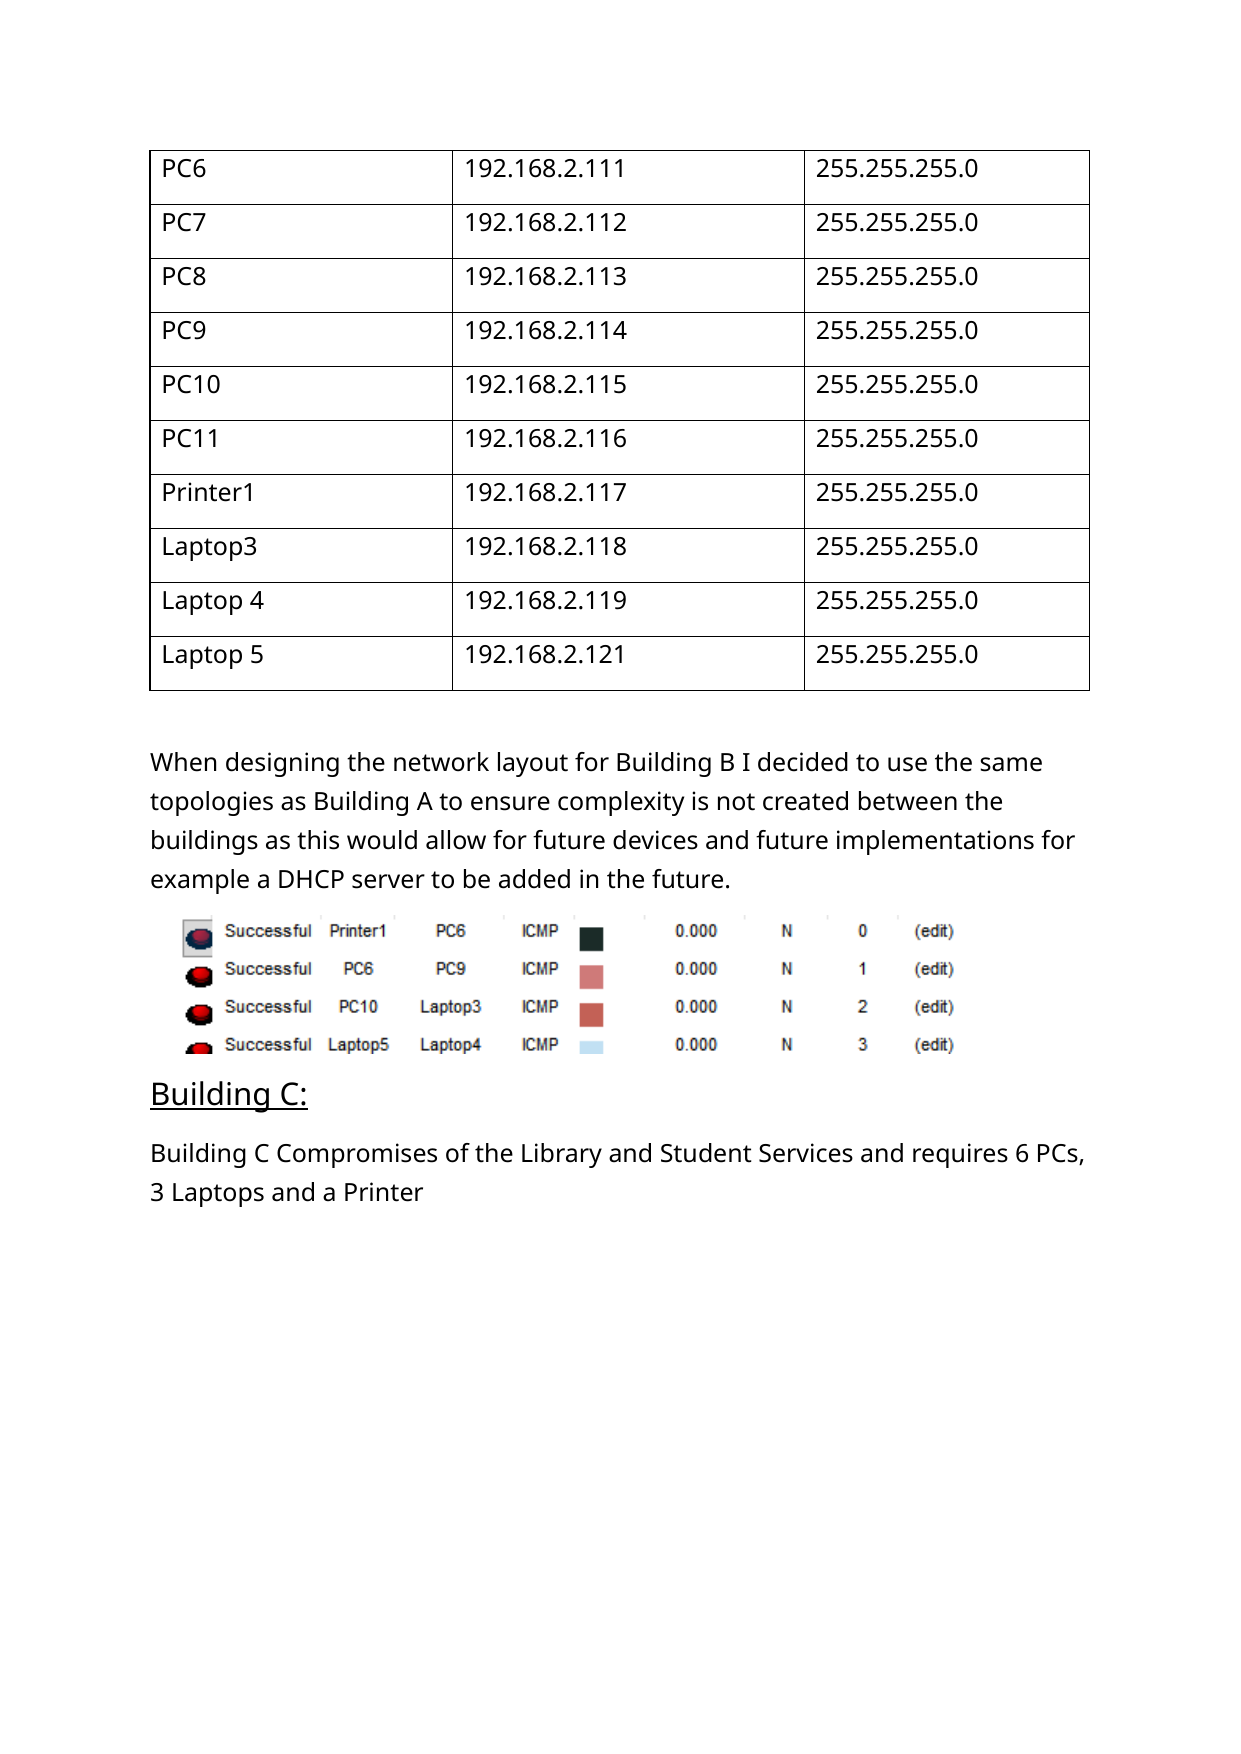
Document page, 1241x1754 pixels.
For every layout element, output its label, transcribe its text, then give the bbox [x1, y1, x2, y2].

table_cell PC11 [151, 421, 452, 474]
table_cell Laptop3 [151, 529, 452, 582]
table_cell 255.255.255.0 [805, 151, 1089, 204]
table_cell 255.255.255.0 [805, 421, 1089, 474]
text Building C: [150, 1072, 1090, 1114]
table_cell 255.255.255.0 [805, 583, 1089, 636]
table_cell 255.255.255.0 [805, 205, 1089, 258]
table_cell 192.168.2.113 [453, 259, 804, 312]
table_cell 192.168.2.111 [453, 151, 804, 204]
table_cell 255.255.255.0 [805, 259, 1089, 312]
table_cell PC8 [151, 259, 452, 312]
table_cell 255.255.255.0 [805, 475, 1089, 528]
table_cell PC6 [151, 151, 452, 204]
table_cell 192.168.2.121 [453, 637, 804, 689]
table_cell PC7 [151, 205, 452, 258]
table_cell PC10 [151, 367, 452, 420]
text When designing the network layout for Building B I decided to use the same topologies as Building A to ensure complexity is not created between the buildings as this would allow for future devices and future implementations for example a DHCP server to be added in the future. [150, 744, 1090, 896]
table_cell 192.168.2.114 [453, 313, 804, 366]
table_cell 192.168.2.117 [453, 475, 804, 528]
table_cell 192.168.2.119 [453, 583, 804, 636]
table_cell 255.255.255.0 [805, 313, 1089, 366]
table_cell 192.168.2.118 [453, 529, 804, 582]
text Building C Compromises of the Library and Student Services and requires 6 PCs, 3 Laptops and a Printer [150, 1136, 1090, 1209]
table_cell 255.255.255.0 [805, 637, 1089, 689]
table_cell Printer1 [151, 475, 452, 528]
table_cell PC9 [151, 313, 452, 366]
table_cell 255.255.255.0 [805, 529, 1089, 582]
table_cell 192.168.2.112 [453, 205, 804, 258]
table_cell 255.255.255.0 [805, 367, 1089, 420]
table_cell 192.168.2.116 [453, 421, 804, 474]
table_cell Laptop 4 [151, 583, 452, 636]
table_cell Laptop 5 [151, 637, 452, 689]
table_cell 192.168.2.115 [453, 367, 804, 420]
